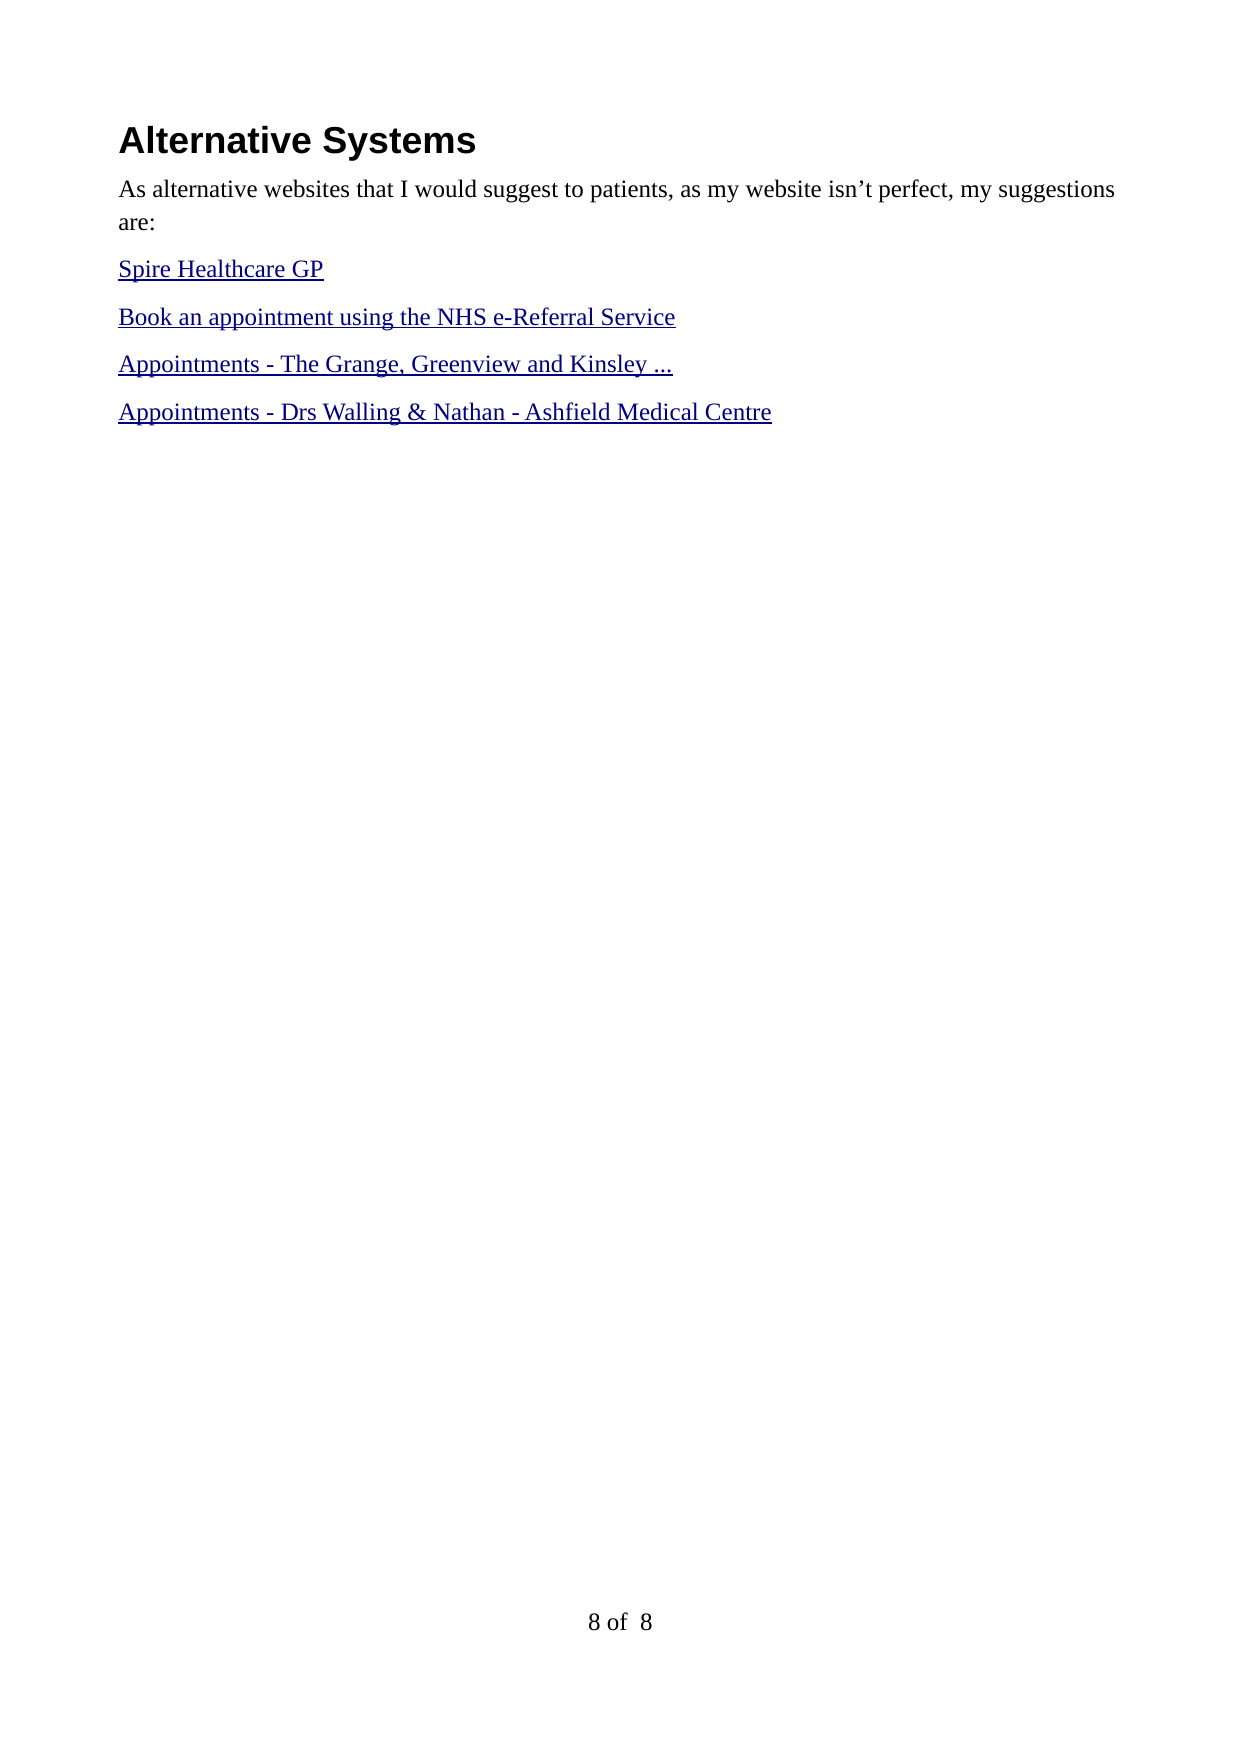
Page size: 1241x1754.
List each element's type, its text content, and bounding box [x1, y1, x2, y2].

text Appointments - Drs Walling & Nathan - Ashfield Medical Centre [118, 397, 1122, 426]
text Spire Healthcare GP [118, 254, 1122, 283]
text As alternative websites that I would suggest to patients, as my website isn’t perfect, my suggestions are: [118, 174, 1122, 236]
subtitle Alternative Systems [118, 118, 1122, 161]
text Book an appointment using the NHS e-Referral Service [118, 302, 1122, 331]
text Appointments - The Grange, Greenview and Kinsley ... [118, 349, 1122, 378]
